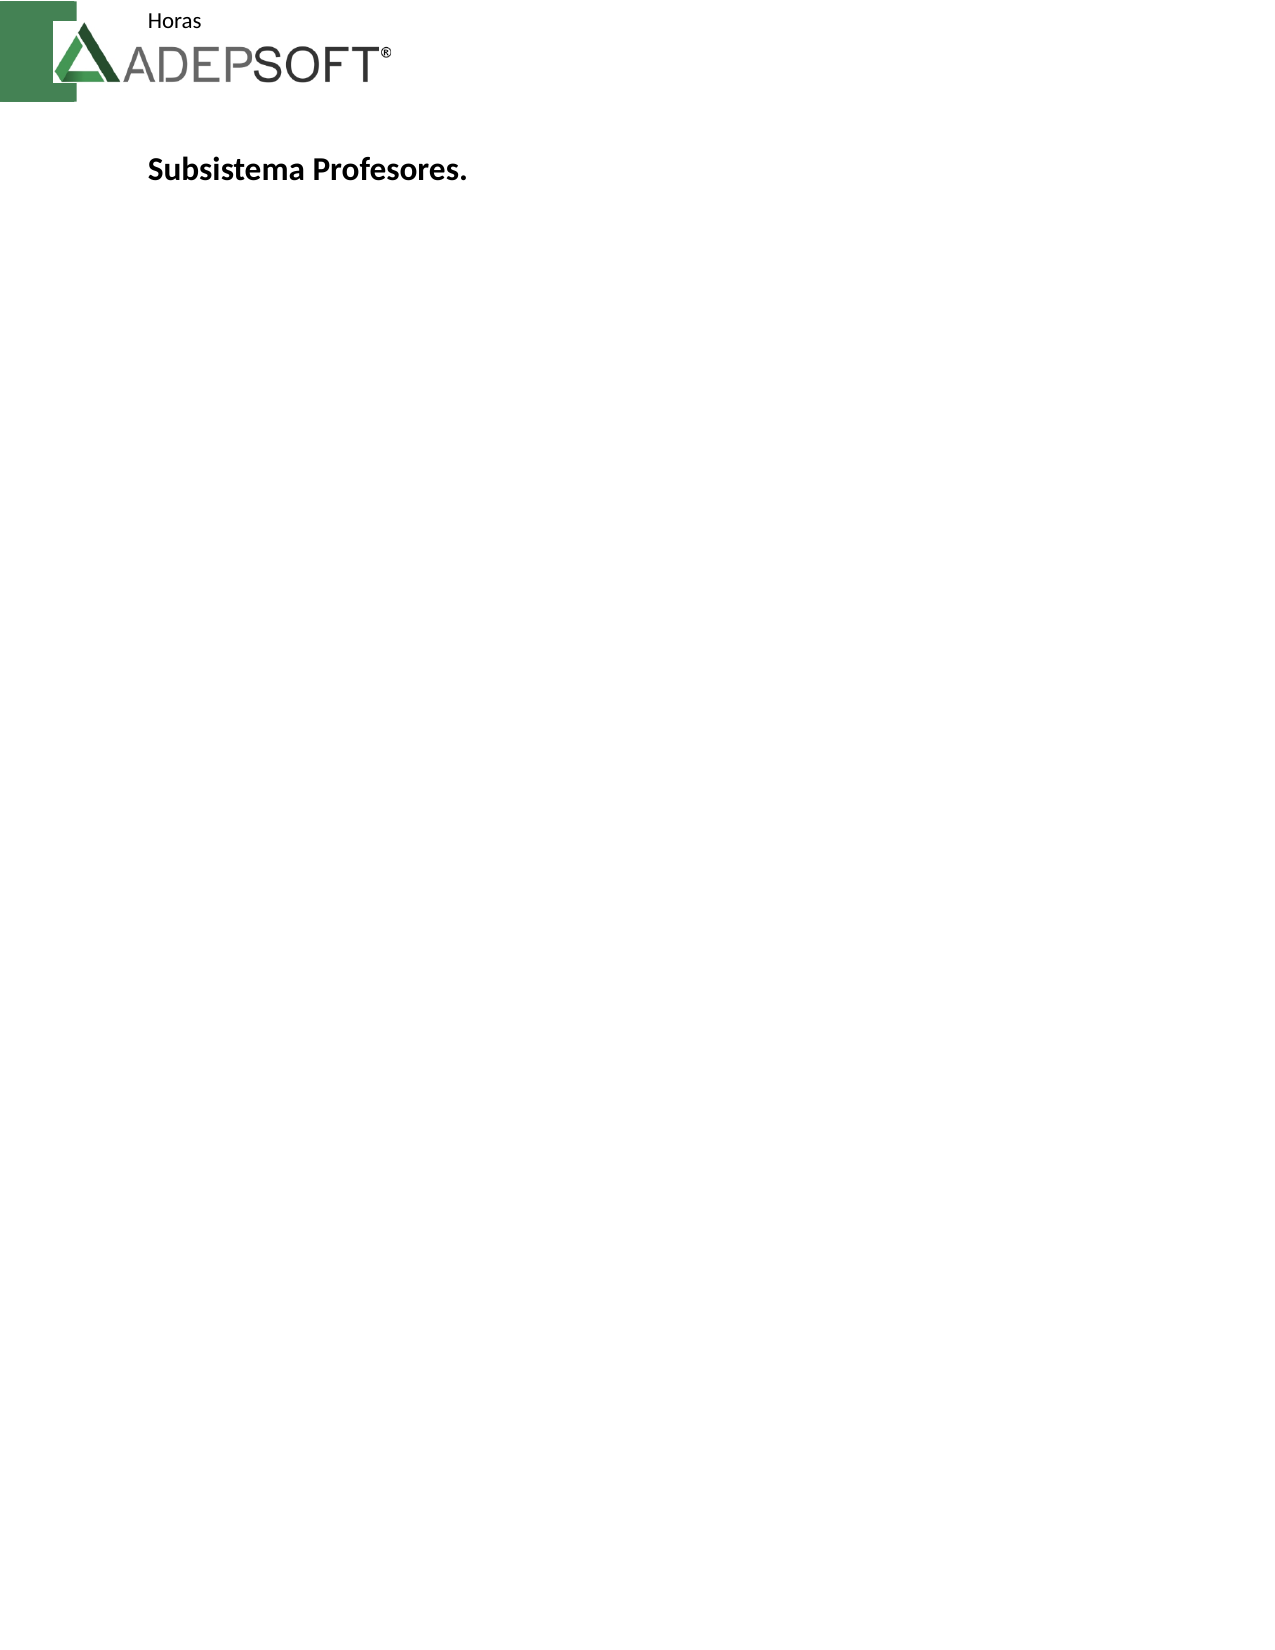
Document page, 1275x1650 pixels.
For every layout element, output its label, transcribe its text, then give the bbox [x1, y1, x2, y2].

text Subsistema Profesores. [148, 148, 1127, 188]
picture [53, 21, 392, 83]
